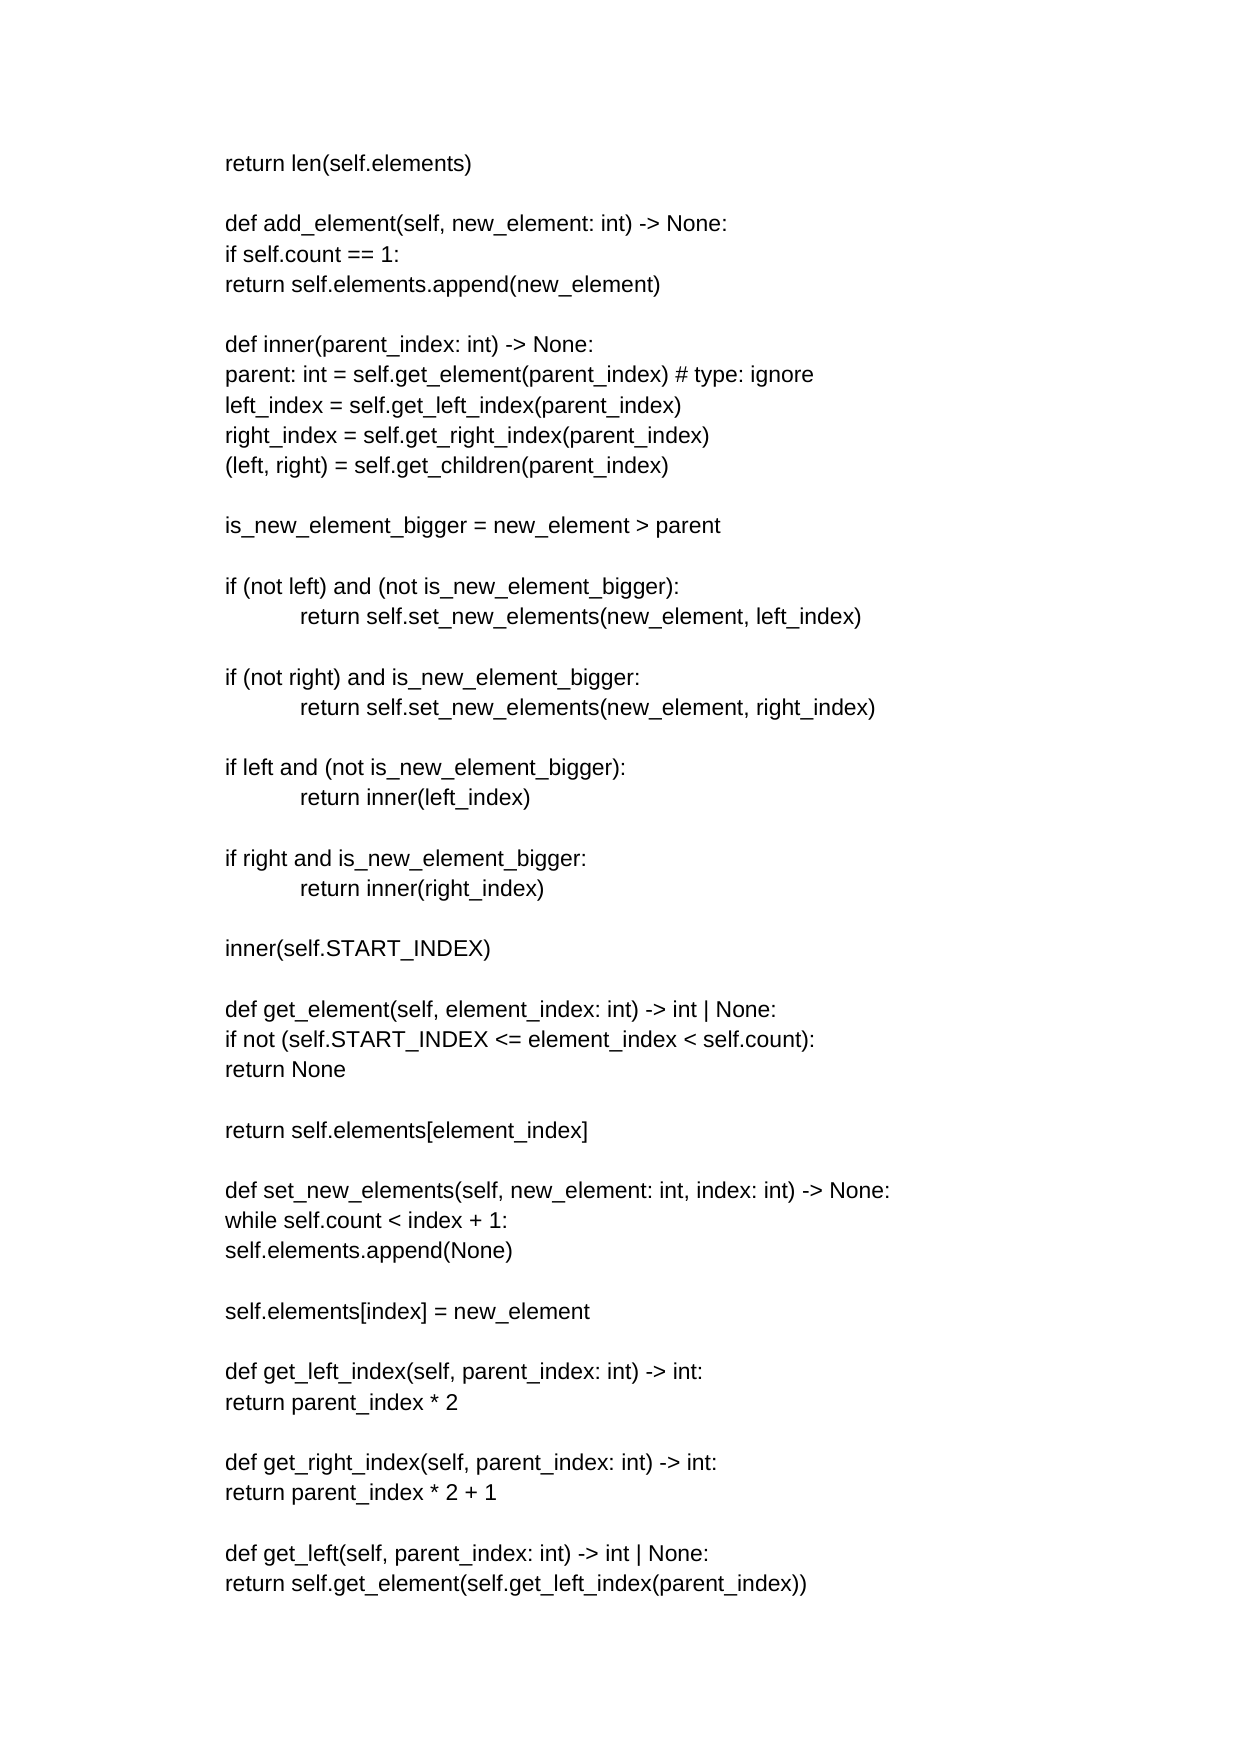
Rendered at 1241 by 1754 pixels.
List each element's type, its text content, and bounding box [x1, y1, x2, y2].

text return len(self.elements) [150, 150, 1090, 176]
text if (not right) and is_new_element_bigger: [150, 663, 1090, 690]
text (left, right) = self.get_children(parent_index) [150, 452, 1090, 478]
text return inner(left_index) [150, 784, 1090, 811]
text def inner(parent_index: int) -> None: [150, 331, 1090, 358]
text return None [150, 1056, 1090, 1083]
text def get_left_index(self, parent_index: int) -> int: [150, 1358, 1090, 1385]
text def set_new_elements(self, new_element: int, index: int) -> None: [150, 1177, 1090, 1203]
text return self.elements.append(new_element) [150, 271, 1090, 297]
text if self.count == 1: [150, 241, 1090, 267]
text left_index = self.get_left_index(parent_index) [150, 392, 1090, 418]
text return inner(right_index) [150, 875, 1090, 901]
text inner(self.START_INDEX) [150, 935, 1090, 962]
text if left and (not is_new_element_bigger): [150, 754, 1090, 781]
text return self.elements[element_index] [150, 1117, 1090, 1143]
text return self.get_element(self.get_left_index(parent_index)) [150, 1570, 1090, 1596]
text right_index = self.get_right_index(parent_index) [150, 422, 1090, 448]
text is_new_element_bigger = new_element > parent [150, 512, 1090, 539]
text return self.set_new_elements(new_element, left_index) [150, 603, 1090, 629]
text if right and is_new_element_bigger: [150, 845, 1090, 871]
text self.elements.append(None) [150, 1237, 1090, 1264]
text return self.set_new_elements(new_element, right_index) [150, 694, 1090, 720]
text while self.count < index + 1: [150, 1207, 1090, 1234]
text def get_left(self, parent_index: int) -> int | None: [150, 1539, 1090, 1566]
text return parent_index * 2 + 1 [150, 1479, 1090, 1506]
text self.elements[index] = new_element [150, 1298, 1090, 1324]
text def add_element(self, new_element: int) -> None: [150, 210, 1090, 237]
text if (not left) and (not is_new_element_bigger): [150, 573, 1090, 599]
text def get_element(self, element_index: int) -> int | None: [150, 996, 1090, 1022]
text return parent_index * 2 [150, 1388, 1090, 1415]
text parent: int = self.get_element(parent_index) # type: ignore [150, 361, 1090, 388]
text if not (self.START_INDEX <= element_index < self.count): [150, 1026, 1090, 1052]
text def get_right_index(self, parent_index: int) -> int: [150, 1449, 1090, 1475]
